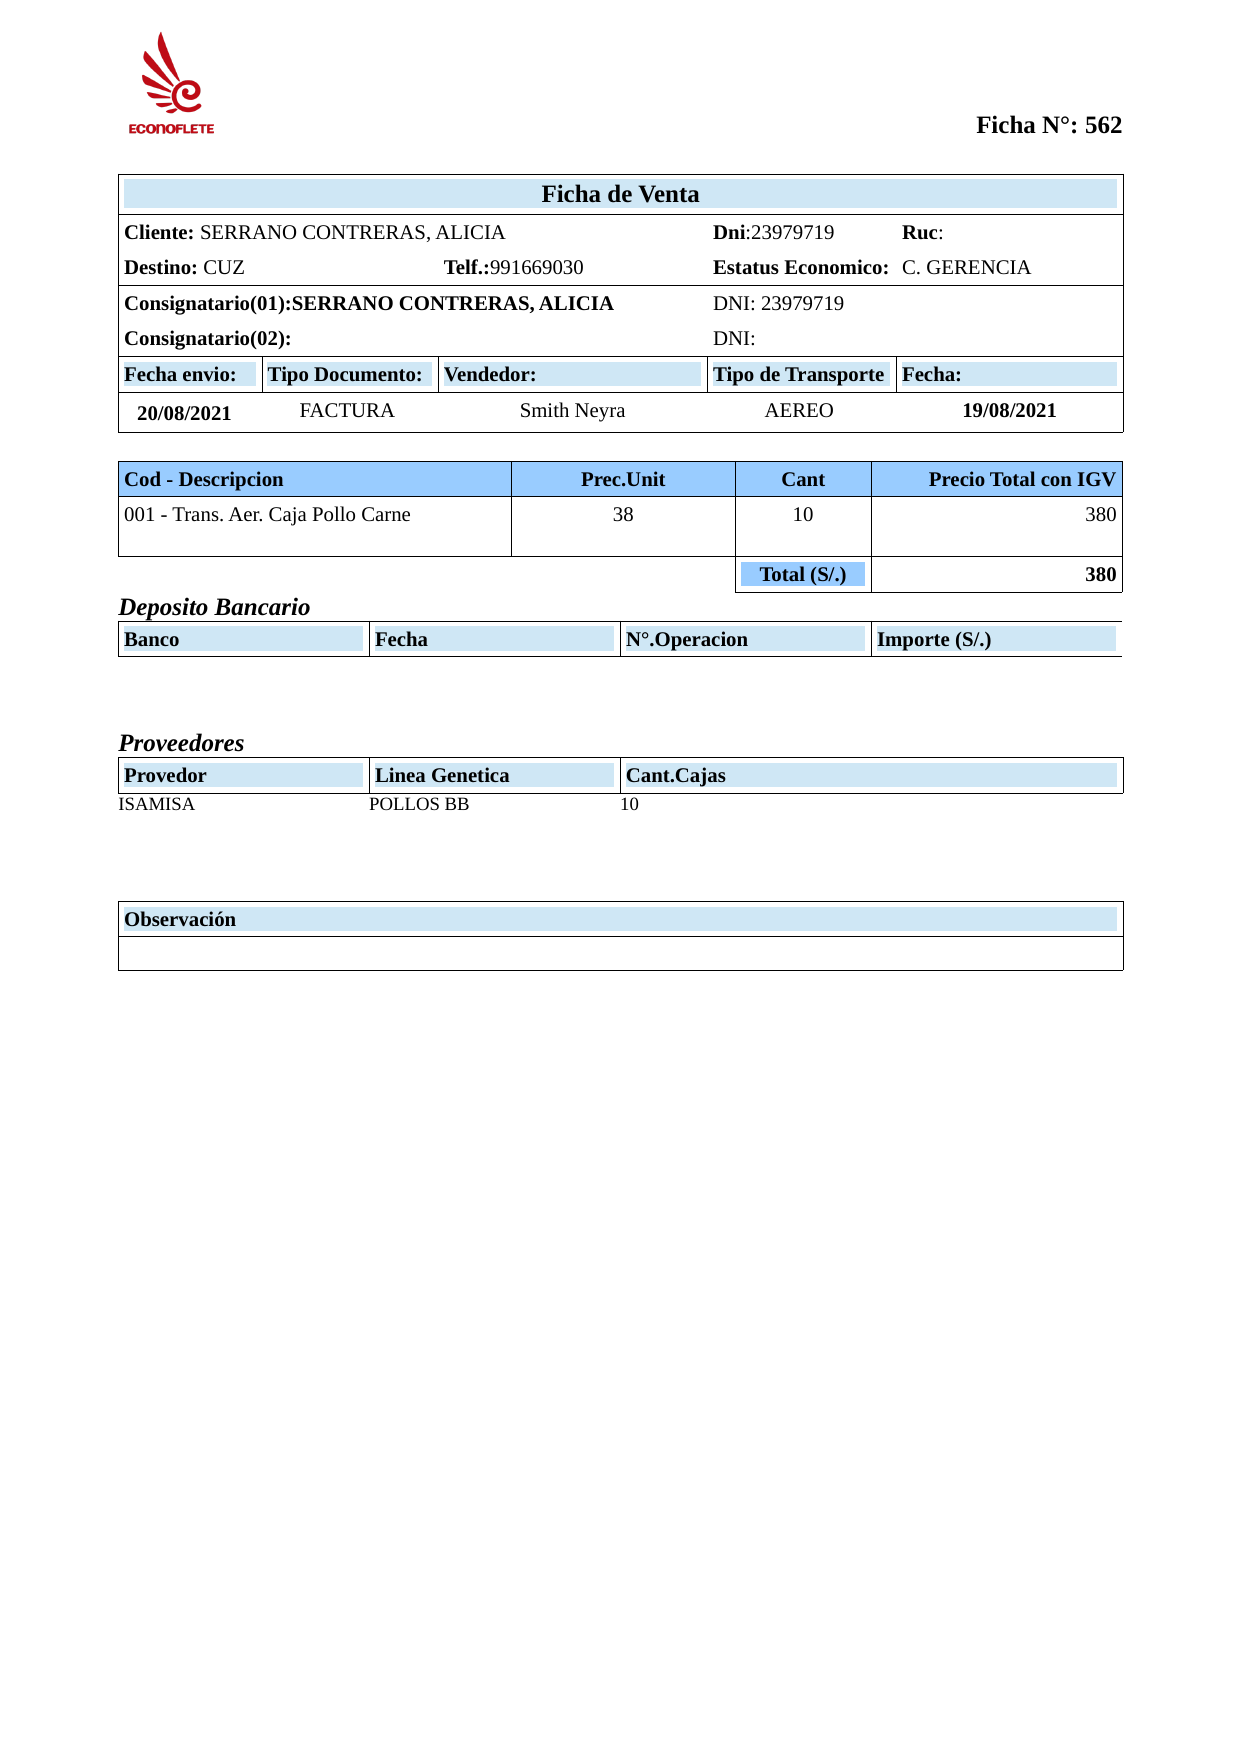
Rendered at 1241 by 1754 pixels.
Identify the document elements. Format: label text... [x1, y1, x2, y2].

table_header Importe (S/.) [872, 622, 1122, 656]
table_header Cant [736, 462, 871, 496]
table_cell Fecha envio: [119, 357, 262, 392]
table_cell [369, 879, 620, 901]
table_cell Vendedor: [439, 357, 707, 392]
table_cell DNI: [707, 321, 1123, 356]
table_cell 19/08/2021 [896, 393, 1123, 432]
table_header N°.Operacion [621, 622, 871, 656]
table_header Fecha [370, 622, 620, 656]
text Proveedores [118, 728, 1122, 757]
table_cell FACTURA [262, 393, 438, 432]
table_cell 380 [872, 497, 1122, 556]
table_cell 001 - Trans. Aer. Caja Pollo Carne [119, 497, 511, 556]
table_cell [511, 557, 735, 592]
table_cell [620, 680, 871, 704]
table_cell [369, 657, 620, 680]
table_header Ficha de Venta [119, 175, 1123, 214]
table_cell [871, 705, 1122, 728]
picture [118, 31, 225, 134]
table_cell [118, 836, 369, 858]
table_cell [369, 815, 620, 836]
table_header Cant.Cajas [621, 758, 1123, 793]
table_header Linea Genetica [370, 758, 620, 793]
table_cell 10 [620, 794, 1123, 814]
table_cell [369, 705, 620, 728]
table_cell Total (S/.) [736, 557, 871, 592]
table_cell POLLOS BB [369, 794, 620, 814]
table_cell [118, 815, 369, 836]
table_cell AEREO [707, 393, 896, 432]
table_cell [118, 705, 369, 728]
table_cell ISAMISA [118, 794, 369, 814]
table_cell [620, 858, 1123, 879]
table_header Cod - Descripcion [119, 462, 511, 496]
table_cell [620, 879, 1123, 901]
table_cell Dni:23979719 [707, 215, 896, 249]
table_cell Tipo de Transporte [708, 357, 896, 392]
table_cell [369, 858, 620, 879]
table_cell C. GERENCIA [896, 249, 1123, 285]
table_header Precio Total con IGV [872, 462, 1122, 496]
table_cell [620, 657, 871, 680]
table_cell Cliente: SERRANO CONTRERAS, ALICIA [119, 215, 707, 249]
table_cell [871, 657, 1122, 680]
table_cell Consignatario(01):SERRANO CONTRERAS, ALICIA [119, 286, 707, 321]
table_cell [118, 557, 511, 592]
table_cell [118, 879, 369, 901]
table_header Observación [119, 902, 1123, 936]
table_cell [118, 680, 369, 704]
table_cell [118, 858, 369, 879]
table_cell [369, 836, 620, 858]
table_header Banco [119, 622, 369, 656]
table_cell Fecha: [897, 357, 1123, 392]
table_cell [620, 815, 1123, 836]
table_header Provedor [119, 758, 369, 793]
table_cell [118, 657, 369, 680]
table_cell [119, 937, 1123, 969]
table_cell Telf.:991669030 [438, 249, 707, 285]
table_cell 20/08/2021 [119, 393, 262, 432]
table_cell DNI: 23979719 [707, 286, 1123, 321]
table_cell Consignatario(02): [119, 321, 707, 356]
table_header Prec.Unit [512, 462, 735, 496]
table_cell 38 [512, 497, 735, 556]
table_cell Ruc: [896, 215, 1123, 249]
text Deposito Bancario [118, 592, 1122, 621]
table_cell [620, 836, 1123, 858]
table_cell Tipo Documento: [263, 357, 438, 392]
table_cell Destino: CUZ [119, 249, 438, 285]
table_cell [369, 680, 620, 704]
table_cell [620, 705, 871, 728]
table_cell 380 [872, 557, 1122, 592]
table_cell [871, 680, 1122, 704]
table_cell Smith Neyra [438, 393, 707, 432]
table_cell 10 [736, 497, 871, 556]
table_cell Estatus Economico: [707, 249, 896, 285]
